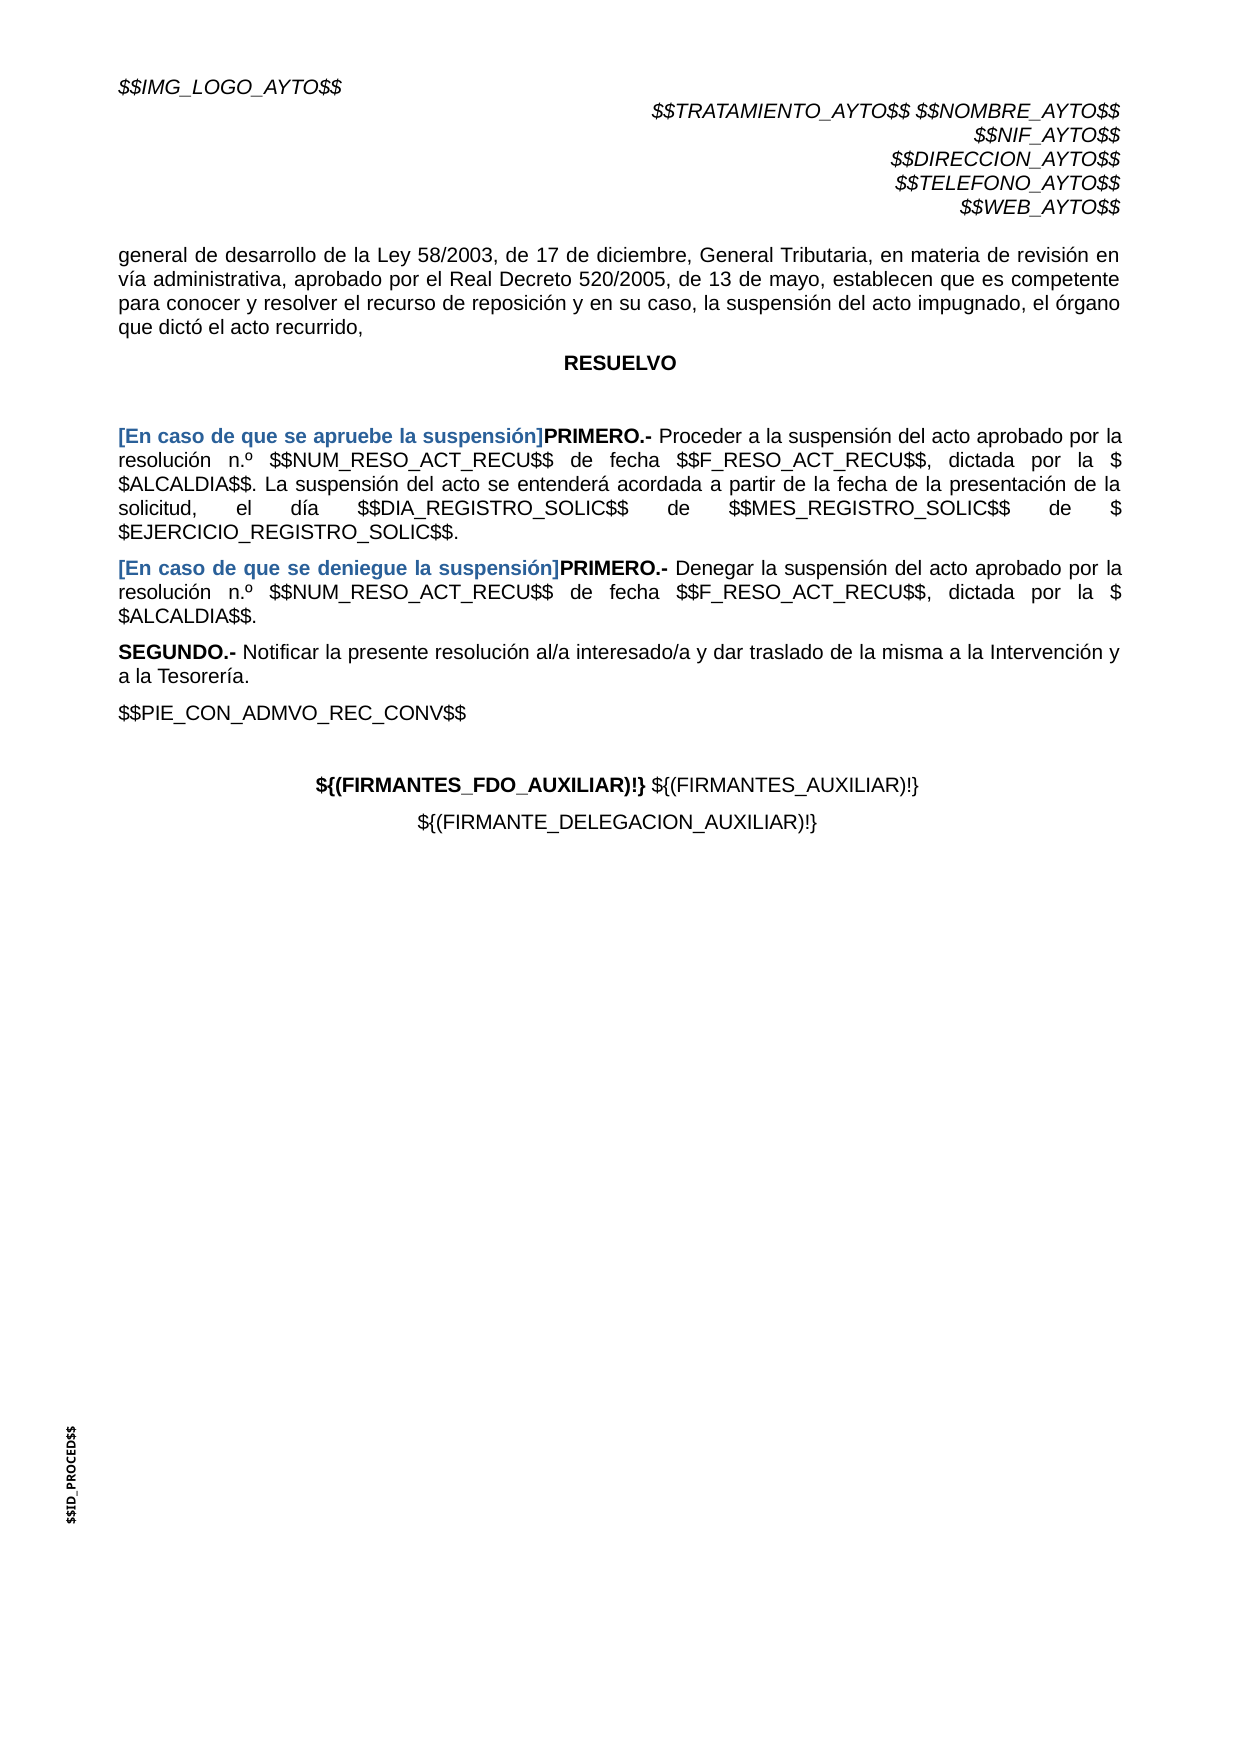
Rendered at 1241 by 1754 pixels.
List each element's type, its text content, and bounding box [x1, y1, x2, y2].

text [En caso de que se deniegue la suspensión]PRIMERO.- Denegar la suspensión del acto aprobado por la resolución n.º $$NUM_RESO_ACT_RECU$$ de fecha $$F_RESO_ACT_RECU$$, dictada por la $$ALCALDIA$$. [118, 556, 1122, 628]
text SEGUNDO.- Notificar la presente resolución al/a interesado/a y dar traslado de la misma a la Intervención y a la Tesorería. [118, 640, 1122, 688]
text [En caso de que se apruebe la suspensión]PRIMERO.- Proceder a la suspensión del acto aprobado por la resolución n.º $$NUM_RESO_ACT_RECU$$ de fecha $$F_RESO_ACT_RECU$$, dictada por la $$ALCALDIA$$. La suspensión del acto se entenderá acordada a partir de la fecha de la presentación de la solicitud, el día $$DIA_REGISTRO_SOLIC$$ de $$MES_REGISTRO_SOLIC$$ de $$EJERCICIO_REGISTRO_SOLIC$$. [118, 424, 1122, 543]
text [#if FIRMANTES!?length > 1] [#assign FIRMANTES_FDO_AUXILIAR="Fdo:"] [#assign FIRMANTES_AUXILIAR=FIRMANTES] [#if FIRMANTE_DELEGACION!?length > 1] [#assign FIRMANTE_DELEGACION_AUXILIAR=FIRMANTE_DELEGACION] [/#if] [/#if]${(FIRMANTES_FDO_AUXILIAR)!} ${(FIRMANTES_AUXILIAR)!} [118, 773, 1122, 797]
text general de desarrollo de la Ley 58/2003, de 17 de diciembre, General Tributaria, en materia de revisión en vía administrativa, aprobado por el Real Decreto 520/2005, de 13 de mayo, establecen que es competente para conocer y resolver el recurso de reposición y en su caso, la suspensión del acto impugnado, el órgano que dictó el acto recurrido, [118, 243, 1122, 338]
text RESUELVO [118, 351, 1122, 375]
text ${(FIRMANTE_DELEGACION_AUXILIAR)!} [118, 809, 1122, 833]
text $$PIE_CON_ADMVO_REC_CONV$$ [118, 700, 1122, 724]
